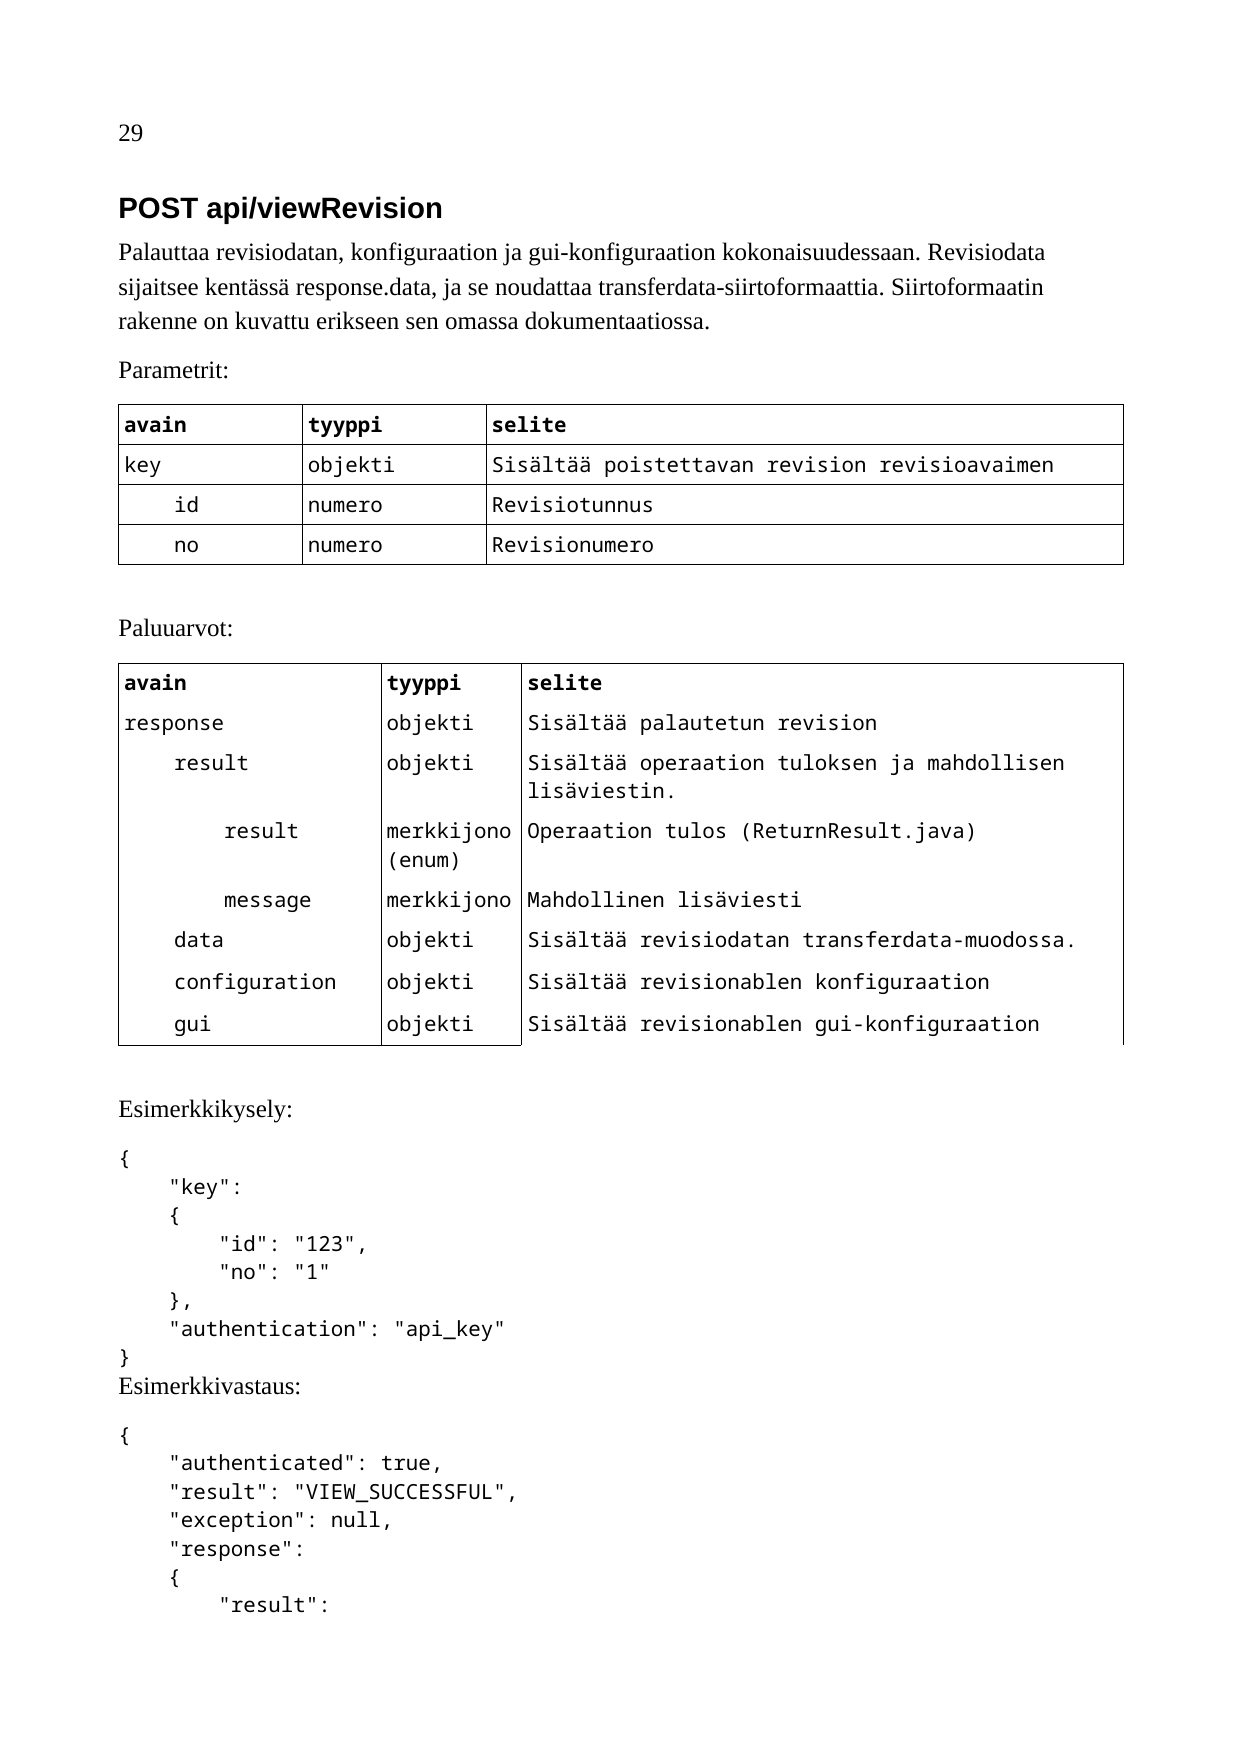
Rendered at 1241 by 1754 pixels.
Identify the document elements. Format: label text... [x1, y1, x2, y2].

table_cell merkkijono [382, 879, 521, 919]
text "no": "1" [118, 1257, 1122, 1286]
text "response": [118, 1534, 1122, 1562]
text "result": "VIEW_SUCCESSFUL", [118, 1477, 1122, 1505]
table_cell objekti [382, 919, 521, 961]
text { [118, 1200, 1122, 1229]
text { [118, 1562, 1122, 1591]
table_cell Revisionumero [487, 525, 1123, 564]
table_cell no [119, 525, 302, 564]
table_cell Operaation tulos (ReturnResult.java) [522, 811, 1123, 879]
table_cell Sisältää palautetun revision [522, 703, 1123, 742]
text Esimerkkikysely: [118, 1094, 1122, 1123]
text } [118, 1342, 1122, 1371]
table_header avain [119, 664, 381, 702]
text "result": [118, 1591, 1122, 1619]
table_cell Revisiotunnus [487, 485, 1123, 524]
subtitle POST api/viewRevision [118, 191, 1122, 225]
table_cell objekti [303, 445, 486, 484]
table_cell gui [119, 1003, 381, 1045]
table_cell data [119, 919, 381, 961]
table_cell key [119, 445, 302, 484]
text Palauttaa revisiodatan, konfiguraation ja gui-konfiguraation kokonaisuudessaan. Revisiodata sijaitsee kentässä response.data, ja se noudattaa transferdata-siirtoformaattia. Siirtoformaatin rakenne on kuvattu erikseen sen omassa dokumentaatiossa. [118, 237, 1122, 335]
table_cell result [119, 811, 381, 879]
table_cell id [119, 485, 302, 524]
text { [118, 1420, 1122, 1448]
table_header tyyppi [382, 664, 521, 702]
table_header avain [119, 405, 302, 444]
table_cell Sisältää revisiodatan transferdata-muodossa. [522, 919, 1123, 961]
text "key": [118, 1172, 1122, 1200]
text { [118, 1143, 1122, 1172]
text Paluuarvot: [118, 613, 1122, 642]
table_cell merkkijono (enum) [382, 811, 521, 879]
table_cell Sisältää revisionablen gui-konfiguraation [522, 1003, 1123, 1045]
table_cell objekti [382, 1003, 521, 1045]
text "id": "123", [118, 1229, 1122, 1257]
table_header tyyppi [303, 405, 486, 444]
text Esimerkkivastaus: [118, 1371, 1122, 1400]
table_cell Sisältää poistettavan revision revisioavaimen [487, 445, 1123, 484]
table_cell response [119, 703, 381, 742]
table_cell objekti [382, 703, 521, 742]
text }, [118, 1286, 1122, 1314]
table_cell Sisältää operaation tuloksen ja mahdollisen lisäviestin. [522, 743, 1123, 811]
table_cell objekti [382, 961, 521, 1003]
table_cell configuration [119, 961, 381, 1003]
text "authentication": "api_key" [118, 1314, 1122, 1342]
table_cell Mahdollinen lisäviesti [522, 879, 1123, 919]
table_cell Sisältää revisionablen konfiguraation [522, 961, 1123, 1003]
table_header selite [487, 405, 1123, 444]
text "authenticated": true, [118, 1448, 1122, 1477]
table_cell objekti [382, 743, 521, 811]
table_cell message [119, 879, 381, 919]
table_cell result [119, 743, 381, 811]
table_cell numero [303, 525, 486, 564]
table_cell numero [303, 485, 486, 524]
text "exception": null, [118, 1505, 1122, 1534]
text Parametrit: [118, 355, 1122, 384]
table_header selite [522, 664, 1123, 702]
